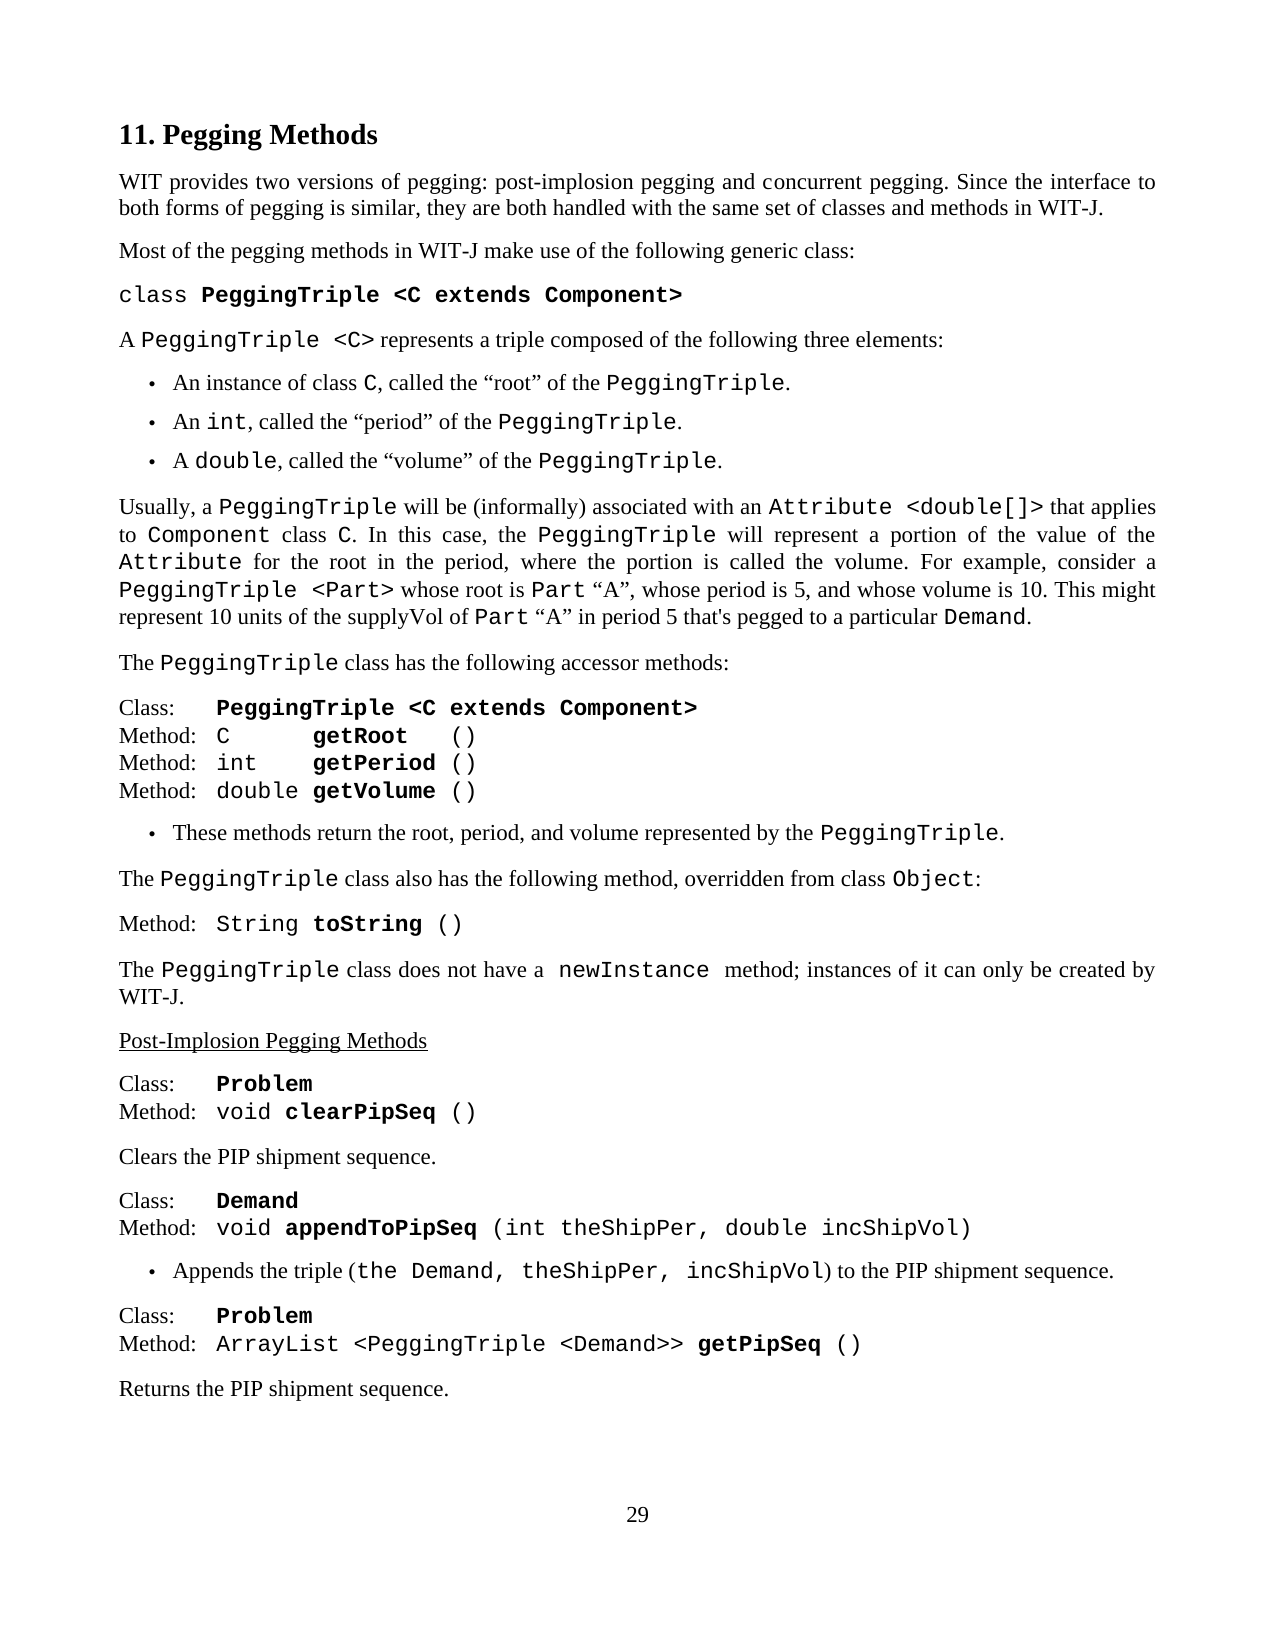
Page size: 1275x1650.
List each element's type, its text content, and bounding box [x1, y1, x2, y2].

text WIT provides two versions of pegging: post-implosion pegging and concurrent pegging. Since the interface to both forms of pegging is similar, they are both handled with the same set of classes and methods in WIT-J. [118, 169, 1156, 220]
text Class: PeggingTriple <C extends Component> [118, 695, 1156, 722]
text The PeggingTriple class does not have a newInstance method; instances of it can only be created by WIT-J. [118, 957, 1156, 1009]
text class PeggingTriple <C extends Component> [118, 281, 1156, 309]
text Post-Implosion Pegging Methods [118, 1028, 1156, 1053]
text A PeggingTriple <C> represents a triple composed of the following three elements: [118, 327, 1156, 354]
text The PeggingTriple class has the following accessor methods: [118, 649, 1156, 677]
text Usually, a PeggingTriple will be (informally) associated with an Attribute <double[]> that applies to Component class C. In this case, the PeggingTriple will represent a portion of the value of the Attribute for the root in the period, where the portion is called the volume. For example, consider a PeggingTriple <Part> whose root is Part “A”, whose period is 5, and whose volume is 10. This might represent 10 units of the supplyVol of Part “A” in period 5 that's pegged to a particular Demand. [118, 494, 1156, 631]
list A double, called the “volume” of the PeggingTriple. [118, 448, 1156, 476]
text Method: void clearPipSeq () [118, 1099, 1156, 1126]
subtitle Pegging Methods [118, 118, 1156, 151]
list An int, called the “period” of the PeggingTriple. [118, 409, 1156, 436]
text Method: C getRoot () [118, 722, 1156, 750]
text Class: Problem [118, 1071, 1156, 1099]
text Method: double getVolume () [118, 777, 1156, 805]
text Clears the PIP shipment sequence. [118, 1144, 1156, 1170]
text Class: Demand [118, 1188, 1156, 1215]
text Method: void appendToPipSeq (int theShipPer, double incShipVol) [118, 1215, 1156, 1243]
text Class: Problem [118, 1303, 1156, 1331]
text The PeggingTriple class also has the following method, overridden from class Object: [118, 866, 1156, 893]
list Appends the triple (the Demand, theShipPer, incShipVol) to the PIP shipment sequence. [118, 1258, 1156, 1285]
list An instance of class C, called the “root” of the PeggingTriple. [118, 369, 1156, 397]
text Method: String toString () [118, 911, 1156, 938]
text Most of the pegging methods in WIT-J make use of the following generic class: [118, 238, 1156, 263]
text Method: int getPeriod () [118, 750, 1156, 777]
text Method: ArrayList <PeggingTriple <Demand>> getPipSeq () [118, 1331, 1156, 1358]
text Returns the PIP shipment sequence. [118, 1376, 1156, 1402]
list These methods return the root, period, and volume represented by the PeggingTriple. [118, 820, 1156, 847]
